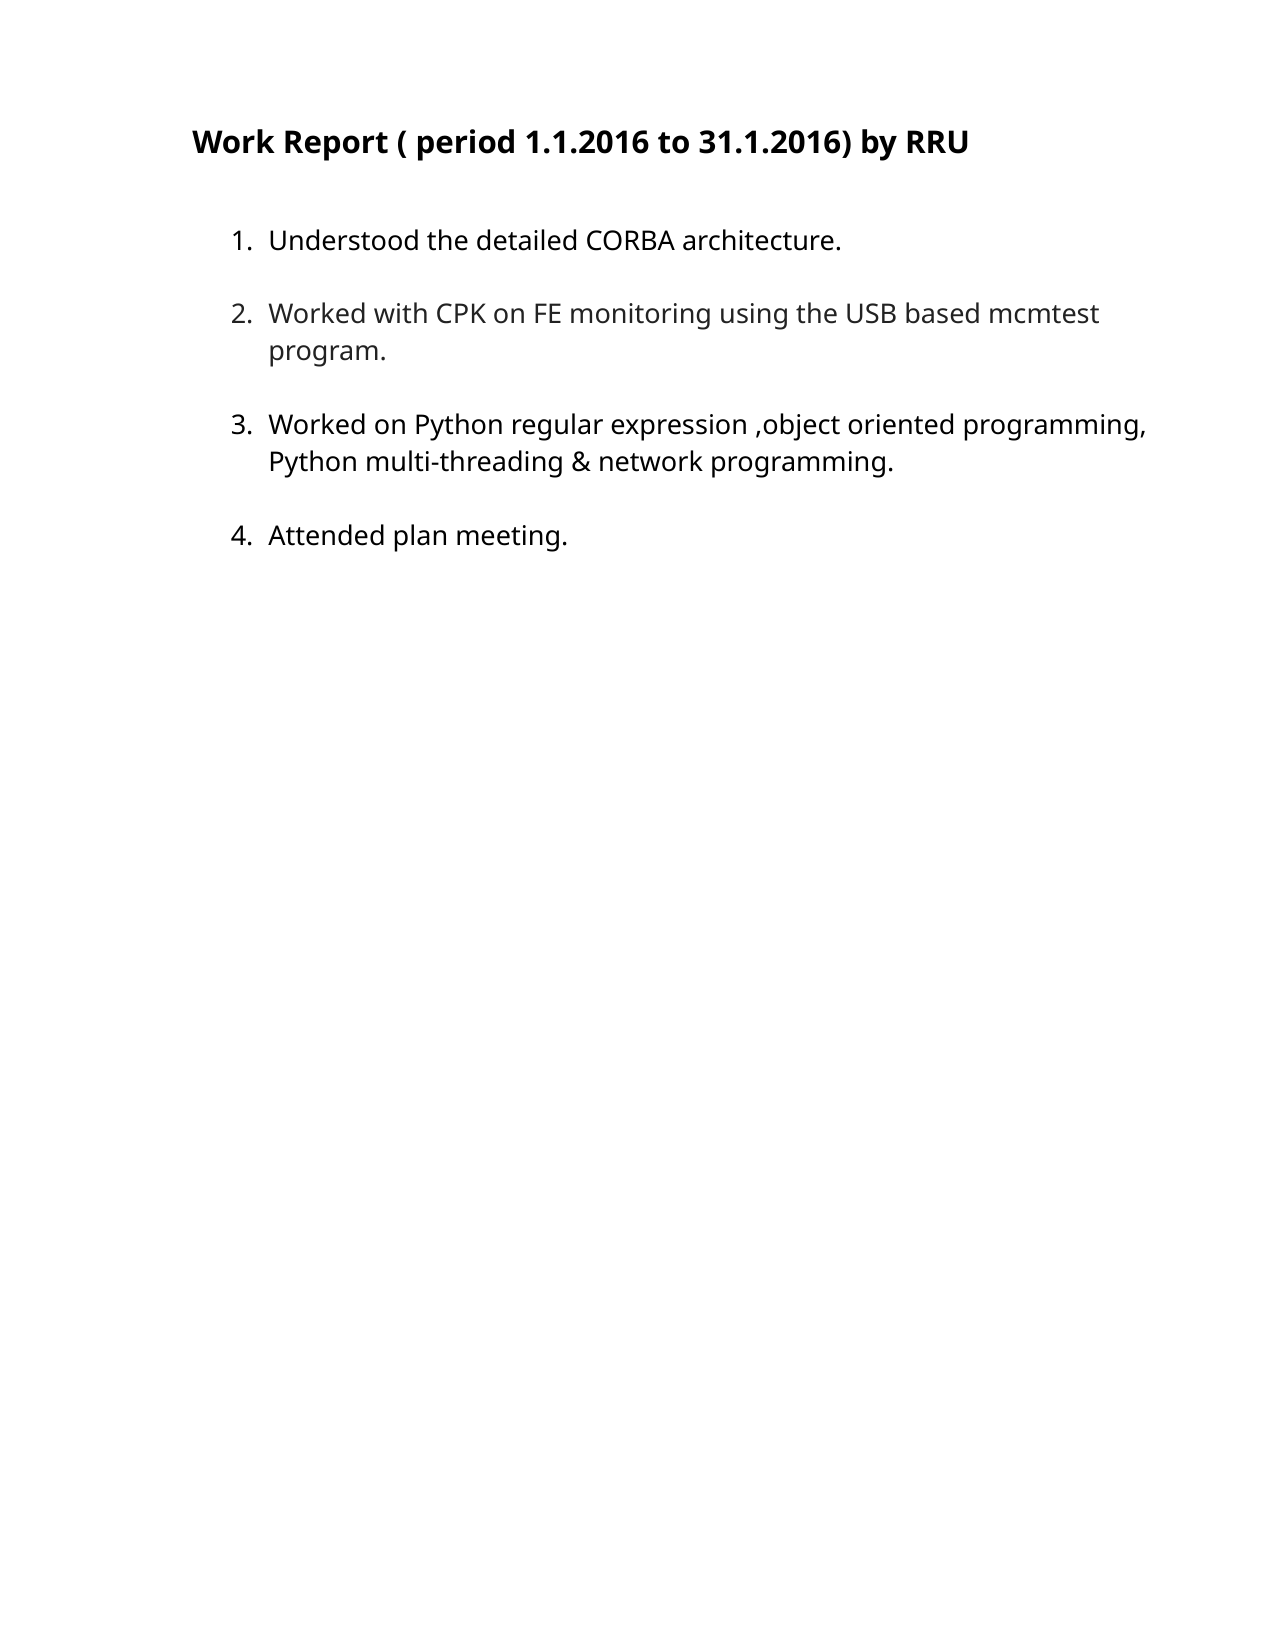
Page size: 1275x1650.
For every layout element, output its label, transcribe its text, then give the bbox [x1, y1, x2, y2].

list Worked on Python regular expression ,object oriented programming, Python multi-threading & network programming. [231, 406, 1157, 479]
text Work Report ( period 1.1.2016 to 31.1.2016) by RRU [118, 118, 1157, 162]
list Understood the detailed CORBA architecture. [231, 221, 1157, 258]
list Attended plan meeting. [231, 516, 1157, 553]
list Worked with CPK on FE monitoring using the USB based mcmtest program. [231, 295, 1157, 369]
